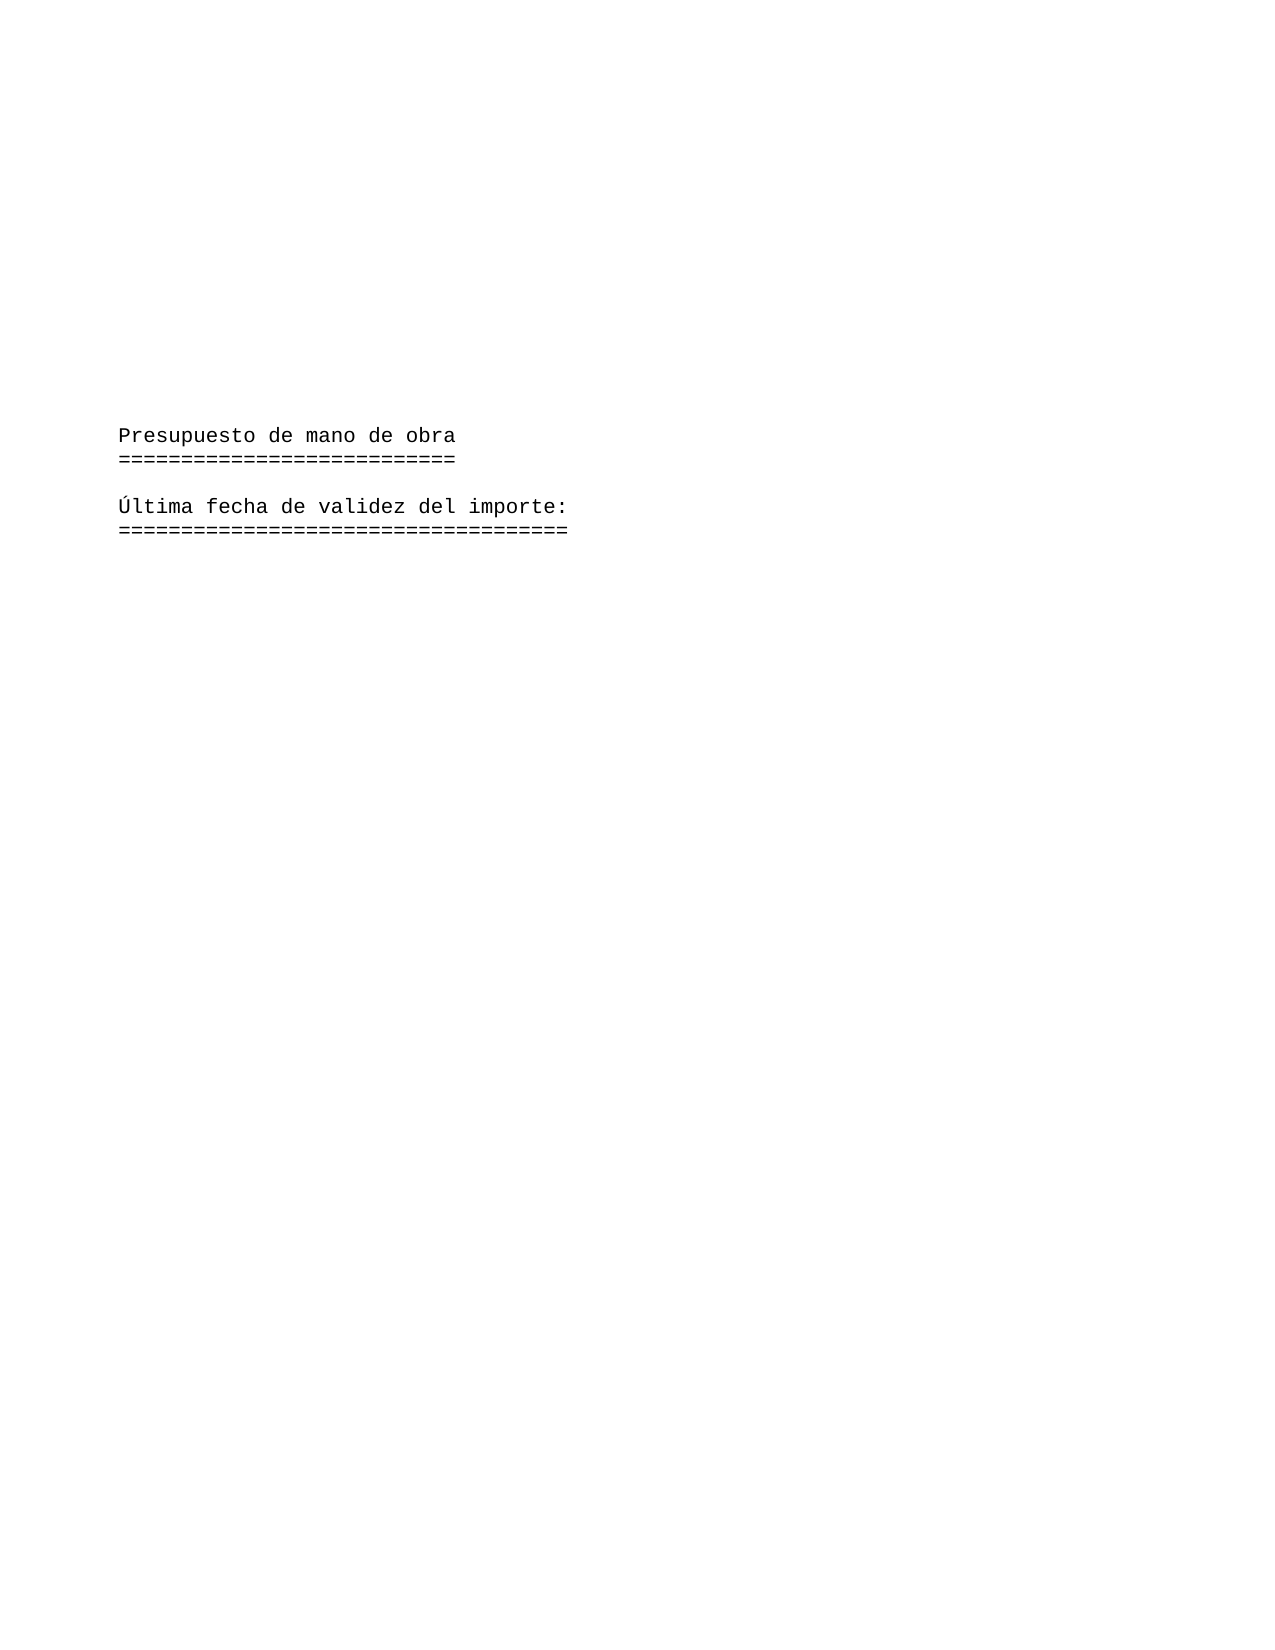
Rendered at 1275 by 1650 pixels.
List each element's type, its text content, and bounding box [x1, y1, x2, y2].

text Última fecha de validez del importe: [118, 496, 1157, 520]
text =========================== [118, 449, 1157, 473]
text ==================================== [118, 520, 1157, 544]
text Presupuesto de mano de obra [118, 426, 1157, 449]
